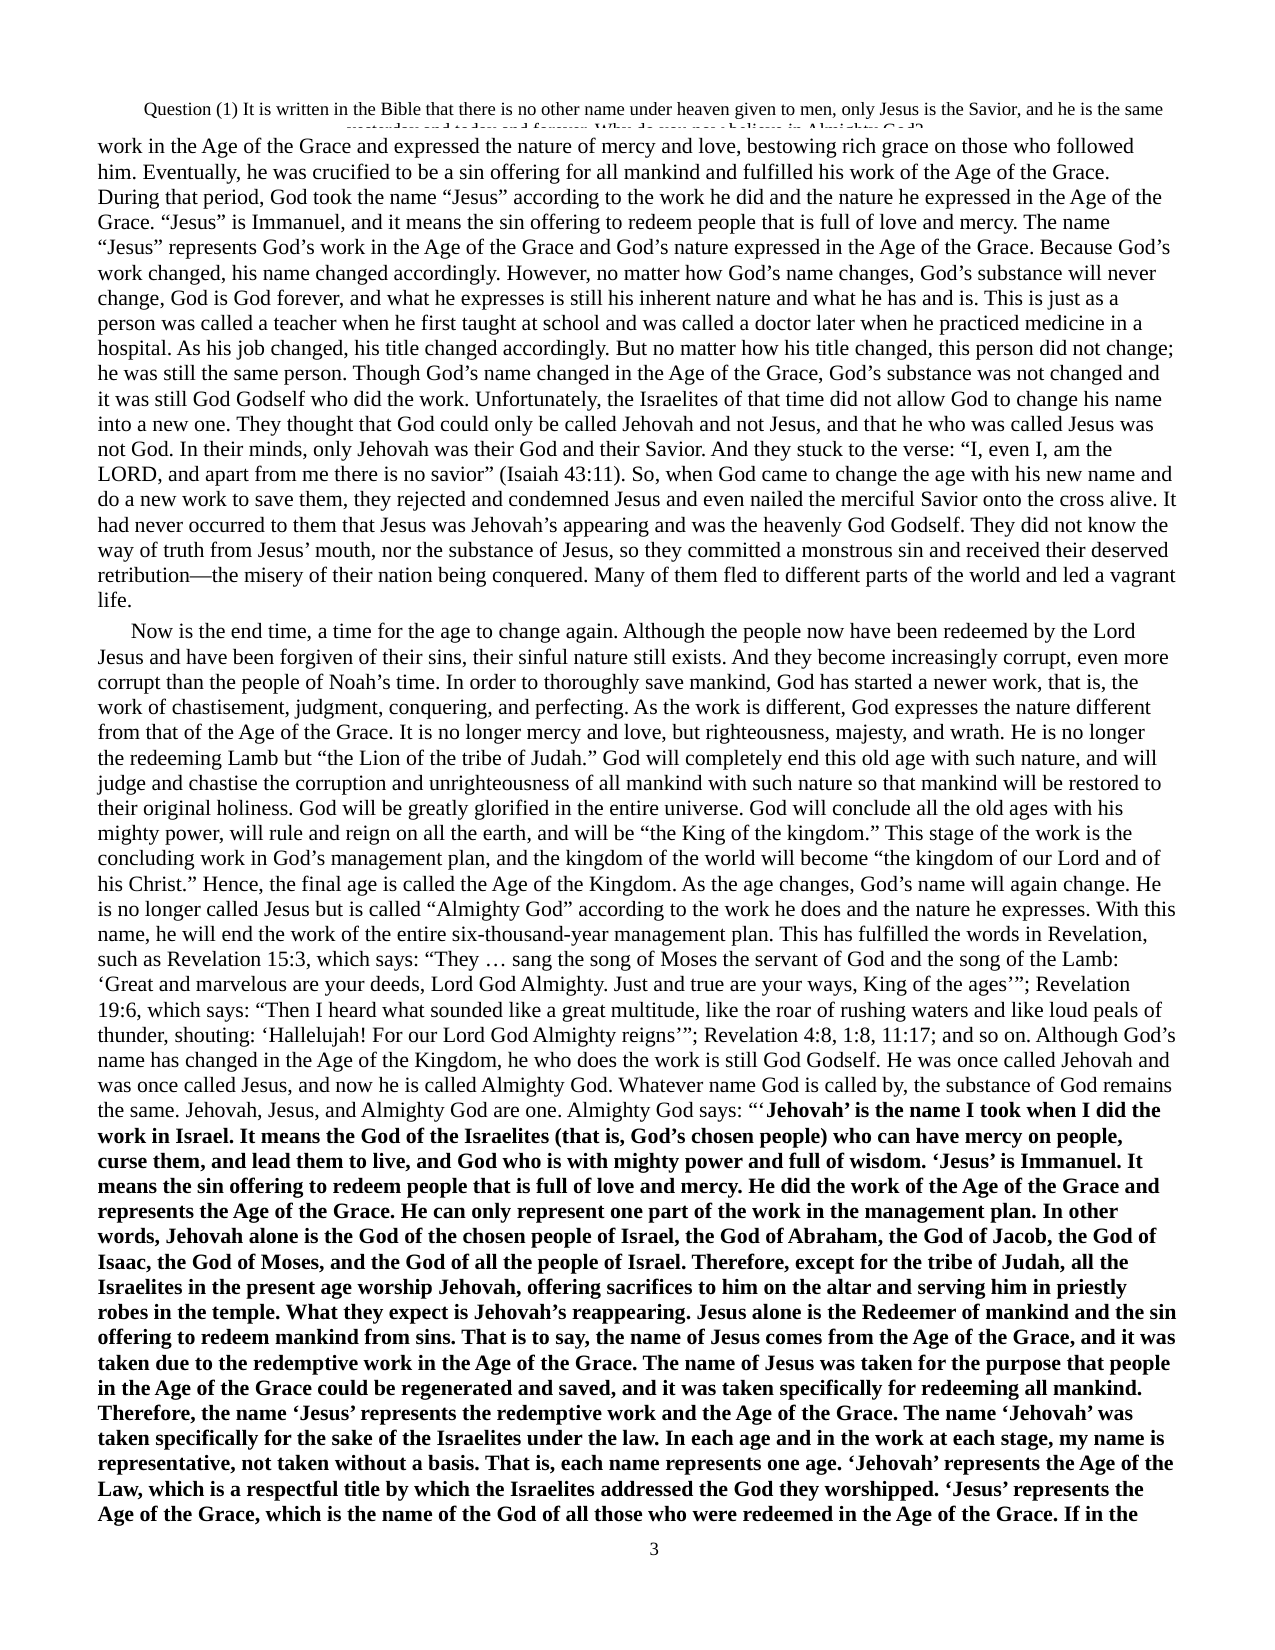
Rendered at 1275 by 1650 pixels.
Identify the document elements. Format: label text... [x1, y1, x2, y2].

text Now is the end time, a time for the age to change again. Although the people now have been redeemed by the Lord Jesus and have been forgiven of their sins, their sinful nature still exists. And they become increasingly corrupt, even more corrupt than the people of Noah’s time. In order to thoroughly save mankind, God has started a newer work, that is, the work of chastisement, judgment, conquering, and perfecting. As the work is different, God expresses the nature different from that of the Age of the Grace. It is no longer mercy and love, but righteousness, majesty, and wrath. He is no longer the redeeming Lamb but “the Lion of the tribe of Judah.” God will completely end this old age with such nature, and will judge and chastise the corruption and unrighteousness of all mankind with such nature so that mankind will be restored to their original holiness. God will be greatly glorified in the entire universe. God will conclude all the old ages with his mighty power, will rule and reign on all the earth, and will be “the King of the kingdom.” This stage of the work is the concluding work in God’s management plan, and the kingdom of the world will become “the kingdom of our Lord and of his Christ.” Hence, the final age is called the Age of the Kingdom. As the age changes, God’s name will again change. He is no longer called Jesus but is called “Almighty God” according to the work he does and the nature he expresses. With this name, he will end the work of the entire six-thousand-year management plan. This has fulfilled the words in Revelation, such as Revelation 15:3, which says: “They … sang the song of Moses the servant of God and the song of the Lamb: ‘Great and marvelous are your deeds, Lord God Almighty. Just and true are your ways, King of the ages’”; Revelation 19:6, which says: “Then I heard what sounded like a great multitude, like the roar of rushing waters and like loud peals of thunder, shouting: ‘Hallelujah! For our Lord God Almighty reigns’”; Revelation 4:8, 1:8, 11:17; and so on. Although God’s name has changed in the Age of the Kingdom, he who does the work is still God Godself. He was once called Jehovah and was once called Jesus, and now he is called Almighty God. Whatever name God is called by, the substance of God remains the same. Jehovah, Jesus, and Almighty God are one. Almighty God says: “‘Jehovah’ is the name I took when I did the work in Israel. It means the God of the Israelites (that is, God’s chosen people) who can have mercy on people, curse them, and lead them to live, and God who is with mighty power and full of wisdom. ‘Jesus’ is Immanuel. It means the sin offering to redeem people that is full of love and mercy. He did the work of the Age of the Grace and represents the Age of the Grace. He can only represent one part of the work in the management plan. In other words, Jehovah alone is the God of the chosen people of Israel, the God of Abraham, the God of Jacob, the God of Isaac, the God of Moses, and the God of all the people of Israel. Therefore, except for the tribe of Judah, all the Israelites in the present age worship Jehovah, offering sacrifices to him on the altar and serving him in priestly robes in the temple. What they expect is Jehovah’s reappearing. Jesus alone is the Redeemer of mankind and the sin offering to redeem mankind from sins. That is to say, the name of Jesus comes from the Age of the Grace, and it was taken due to the redemptive work in the Age of the Grace. The name of Jesus was taken for the purpose that people in the Age of the Grace could be regenerated and saved, and it was taken specifically for redeeming all mankind. Therefore, the name ‘Jesus’ represents the redemptive work and the Age of the Grace. The name ‘Jehovah’ was taken specifically for the sake of the Israelites under the law. In each age and in the work at each stage, my name is representative, not taken without a basis. That is, each name represents one age. ‘Jehovah’ represents the Age of the Law, which is a respectful title by which the Israelites addressed the God they worshipped. ‘Jesus’ represents the Age of the Grace, which is the name of the God of all those who were redeemed in the Age of the Grace. If in the [97, 618, 1177, 1526]
text work in the Age of the Grace and expressed the nature of mercy and love, bestowing rich grace on those who followed him. Eventually, he was crucified to be a sin offering for all mankind and fulfilled his work of the Age of the Grace. During that period, God took the name “Jesus” according to the work he did and the nature he expressed in the Age of the Grace. “Jesus” is Immanuel, and it means the sin offering to redeem people that is full of love and mercy. The name “Jesus” represents God’s work in the Age of the Grace and God’s nature expressed in the Age of the Grace. Because God’s work changed, his name changed accordingly. However, no matter how God’s name changes, God’s substance will never change, God is God forever, and what he expresses is still his inherent nature and what he has and is. This is just as a person was called a teacher when he first taught at school and was called a doctor later when he practiced medicine in a hospital. As his job changed, his title changed accordingly. But no matter how his title changed, this person did not change; he was still the same person. Though God’s name changed in the Age of the Grace, God’s substance was not changed and it was still God Godself who did the work. Unfortunately, the Israelites of that time did not allow God to change his name into a new one. They thought that God could only be called Jehovah and not Jesus, and that he who was called Jesus was not God. In their minds, only Jehovah was their God and their Savior. And they stuck to the verse: “I, even I, am the LORD, and apart from me there is no savior” (Isaiah 43:11). So, when God came to change the age with his new name and do a new work to save them, they rejected and condemned Jesus and even nailed the merciful Savior onto the cross alive. It had never occurred to them that Jesus was Jehovah’s appearing and was the heavenly God Godself. They did not know the way of truth from Jesus’ mouth, nor the substance of Jesus, so they committed a monstrous sin and received their deserved retribution—the misery of their nation being conquered. Many of them fled to different parts of the world and led a vagrant life. [97, 133, 1177, 612]
